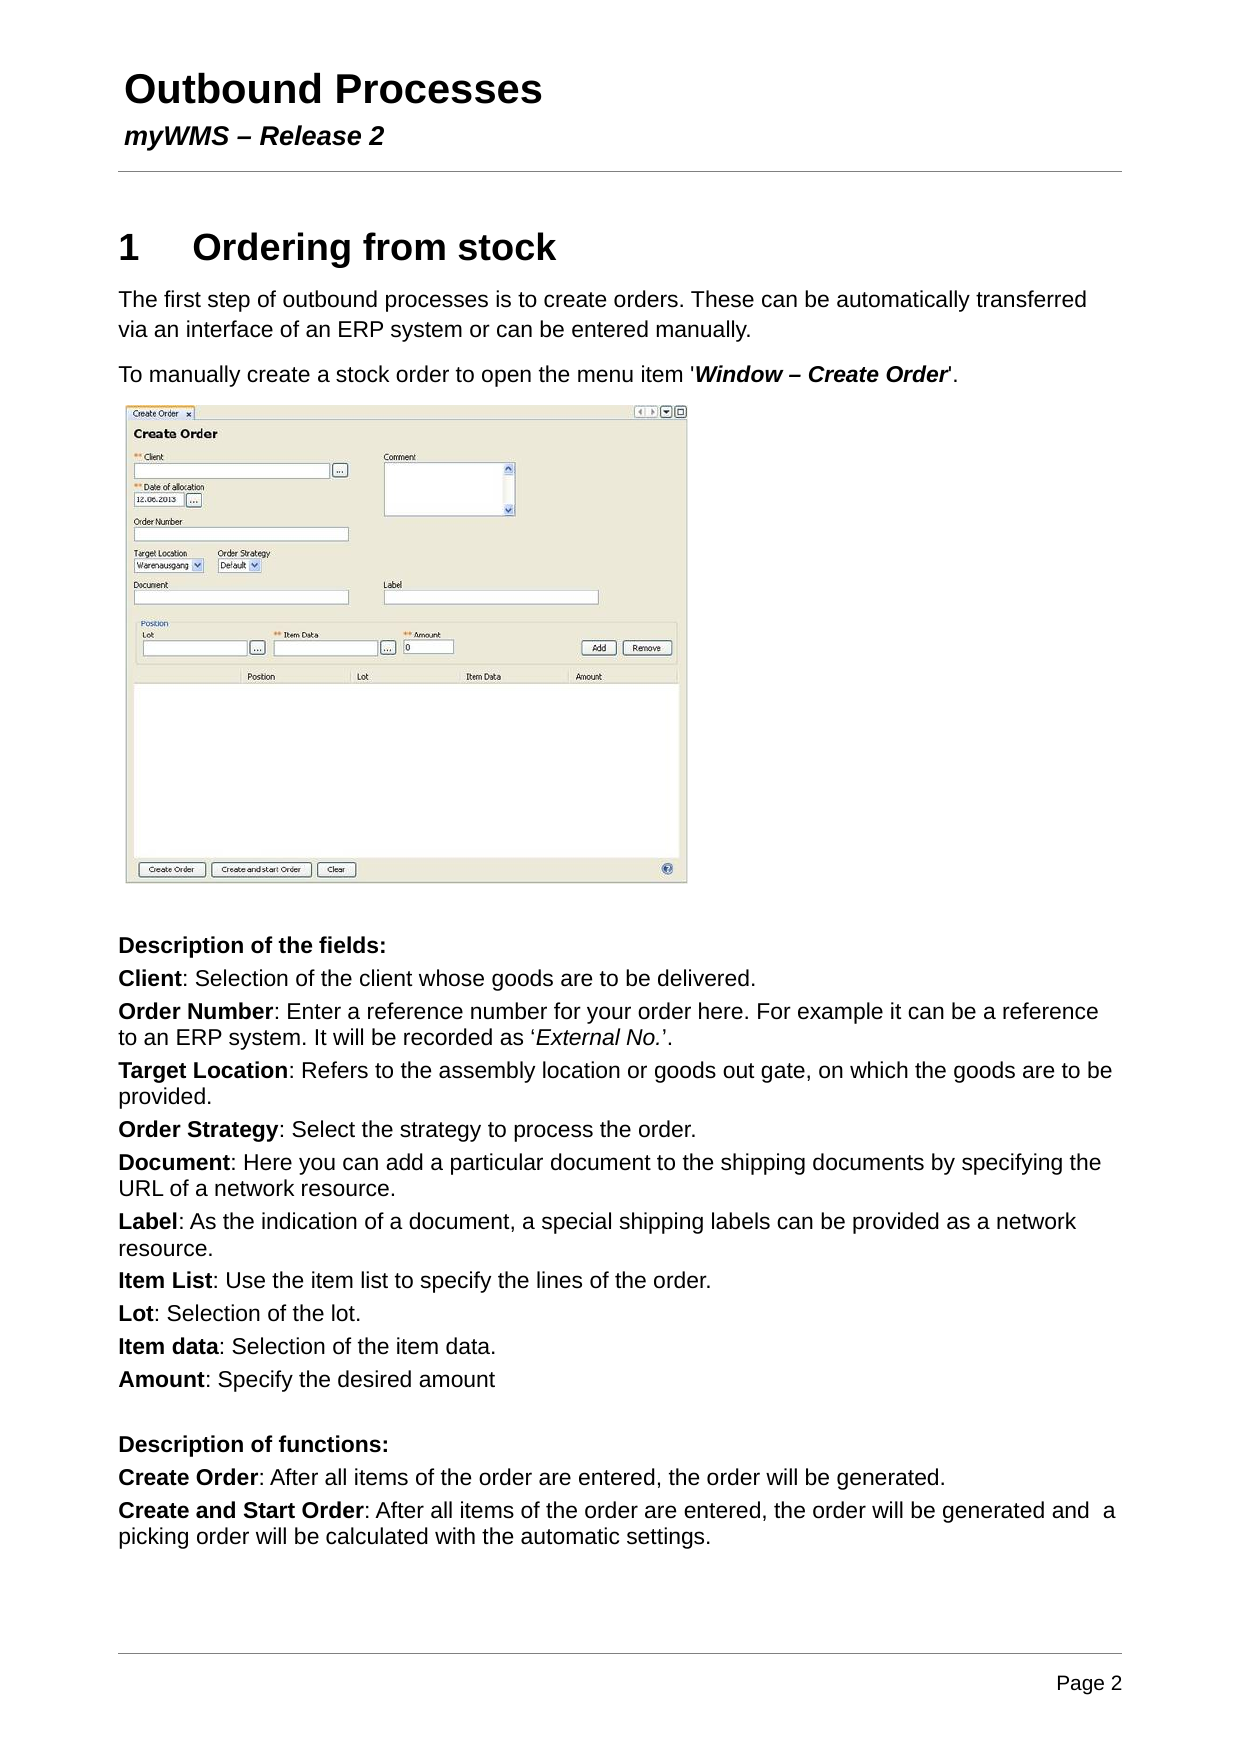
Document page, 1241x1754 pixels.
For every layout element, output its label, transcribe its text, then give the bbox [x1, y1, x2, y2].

text To manually create a stock order to open the menu item 'Window – Create Order'. [118, 361, 1122, 387]
text Order Strategy: Select the strategy to process the order. [118, 1116, 1122, 1142]
text Order Number: Enter a reference number for your order here. For example it can be a reference to an ERP system. It will be recorded as ‘External No.’. [118, 998, 1122, 1051]
text Client: Selection of the client whose goods are to be delivered. [118, 965, 1122, 991]
text Item List: Use the item list to specify the lines of the order. [118, 1267, 1122, 1294]
text Description of functions: [118, 1431, 1122, 1458]
text The first step of outbound processes is to create orders. These can be automatically transferred via an interface of an ERP system or can be entered manually. [118, 286, 1122, 343]
picture [125, 405, 688, 884]
text Label: As the indication of a document, a special shipping labels can be provided as a network resource. [118, 1208, 1122, 1261]
text Item data: Selection of the item data. [118, 1333, 1122, 1359]
text Lot: Selection of the lot. [118, 1300, 1122, 1326]
text Amount: Specify the desired amount [118, 1366, 1122, 1392]
text Description of the fields: [118, 932, 1122, 958]
text Document: Here you can add a particular document to the shipping documents by specifying the URL of a network resource. [118, 1149, 1122, 1202]
subtitle Ordering from stock [118, 225, 1122, 268]
text Create Order: After all items of the order are entered, the order will be generated. [118, 1464, 1122, 1491]
text Target Location: Refers to the assembly location or goods out gate, on which the goods are to be provided. [118, 1057, 1122, 1110]
text Create and Start Order: After all items of the order are entered, the order will be generated and a picking order will be calculated with the automatic settings. [118, 1497, 1122, 1550]
